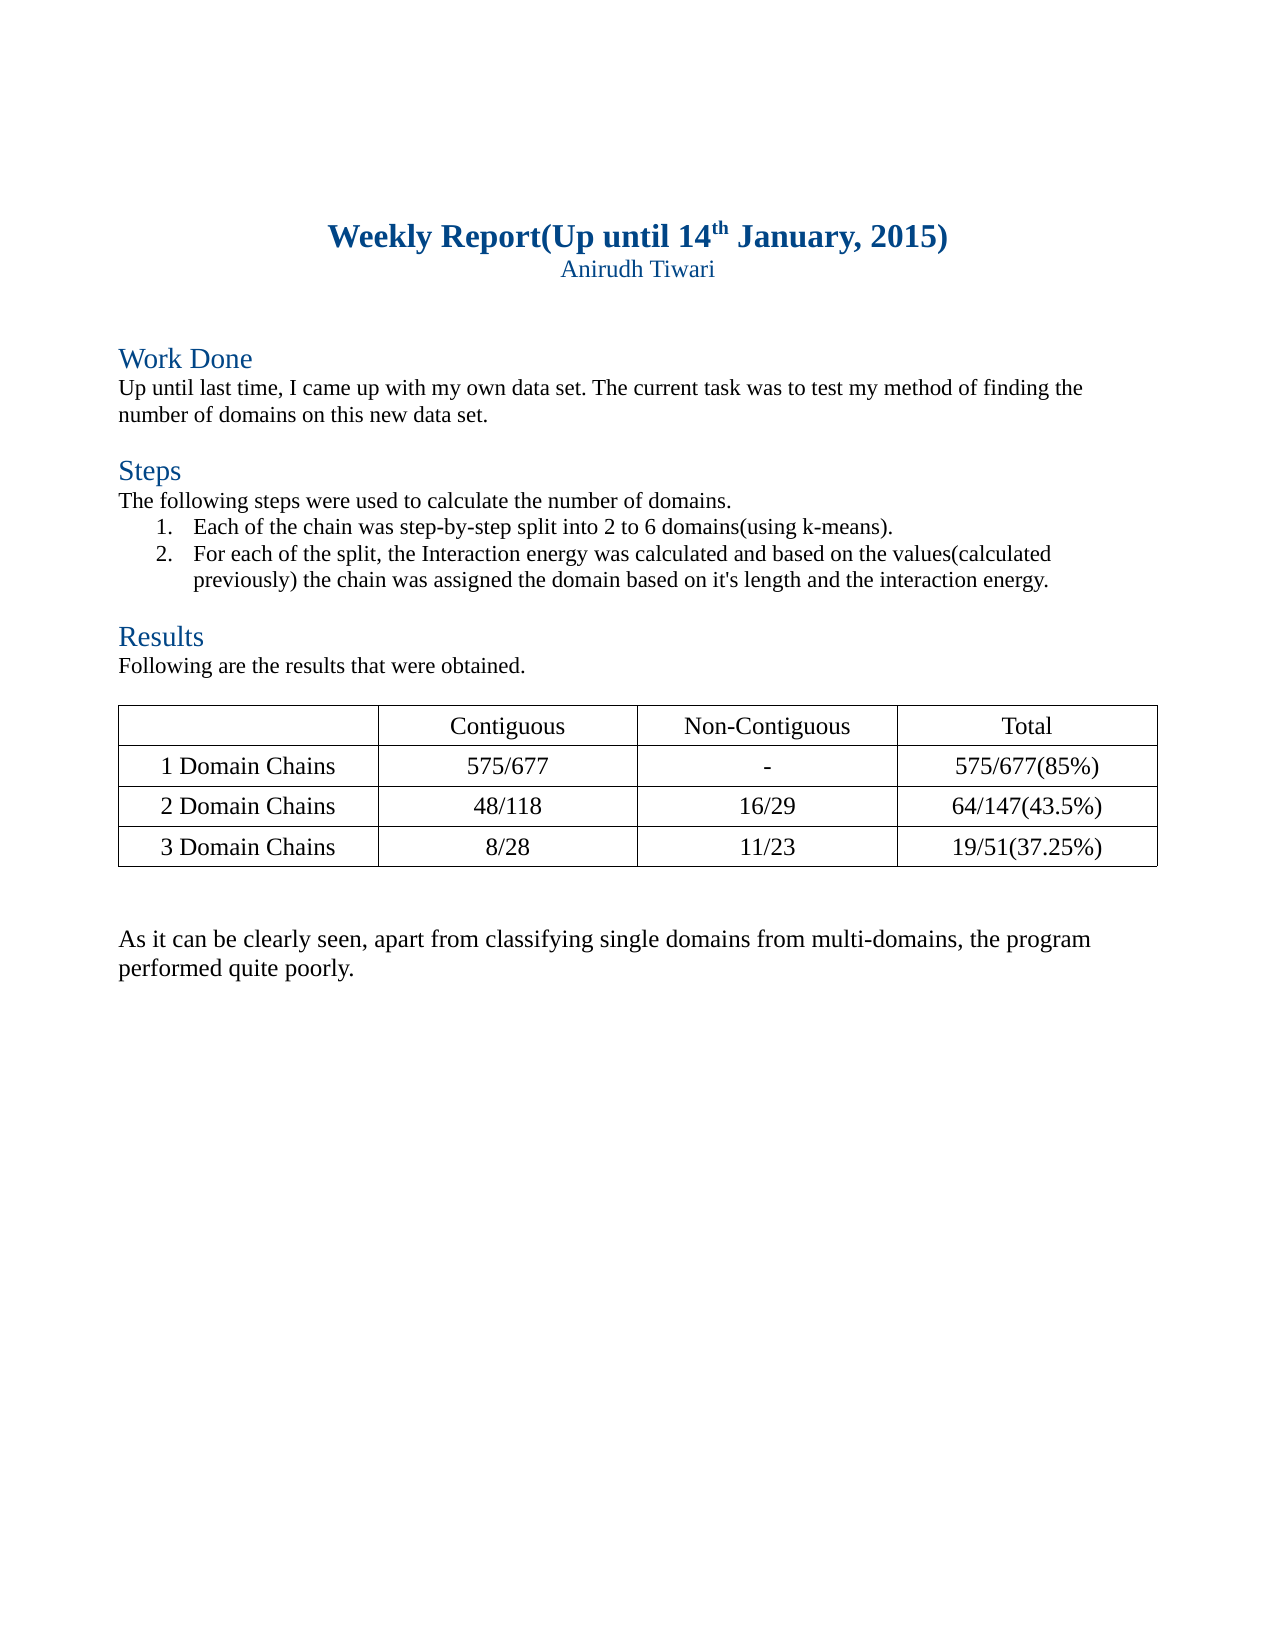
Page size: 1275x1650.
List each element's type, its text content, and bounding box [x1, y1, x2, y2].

text Up until last time, I came up with my own data set. The current task was to test my method of finding the number of domains on this new data set. [118, 374, 1157, 427]
table_cell 8/28 [379, 827, 637, 866]
text Results [118, 619, 1157, 652]
text As it can be clearly seen, apart from classifying single domains from multi-domains, the program performed quite poorly. [118, 924, 1157, 981]
table_cell 575/677(85%) [898, 746, 1157, 786]
table_cell 1 Domain Chains [119, 746, 378, 786]
table_header Total [898, 706, 1157, 745]
table_cell 3 Domain Chains [119, 827, 378, 866]
text The following steps were used to calculate the number of domains. [118, 487, 1157, 513]
table_header [119, 706, 378, 745]
table_cell 11/23 [638, 827, 897, 866]
list Each of the chain was step-by-step split into 2 to 6 domains(using k-means). [156, 513, 1157, 540]
text Weekly Report(Up until 14th January, 2015) [118, 216, 1157, 254]
table_header Contiguous [379, 706, 637, 745]
table_cell 2 Domain Chains [119, 787, 378, 826]
table_cell - [638, 746, 897, 786]
table_cell 575/677 [379, 746, 637, 786]
table_cell 16/29 [638, 787, 897, 826]
text Following are the results that were obtained. [118, 652, 1157, 679]
text Work Done [118, 341, 1157, 374]
text Steps [118, 453, 1157, 487]
table_header Non-Contiguous [638, 706, 897, 745]
table_cell 19/51(37.25%) [898, 827, 1157, 866]
table_cell 48/118 [379, 787, 637, 826]
list For each of the split, the Interaction energy was calculated and based on the values(calculated previously) the chain was assigned the domain based on it's length and the interaction energy. [156, 540, 1157, 592]
text Anirudh Tiwari [118, 254, 1157, 283]
table_cell 64/147(43.5%) [898, 787, 1157, 826]
